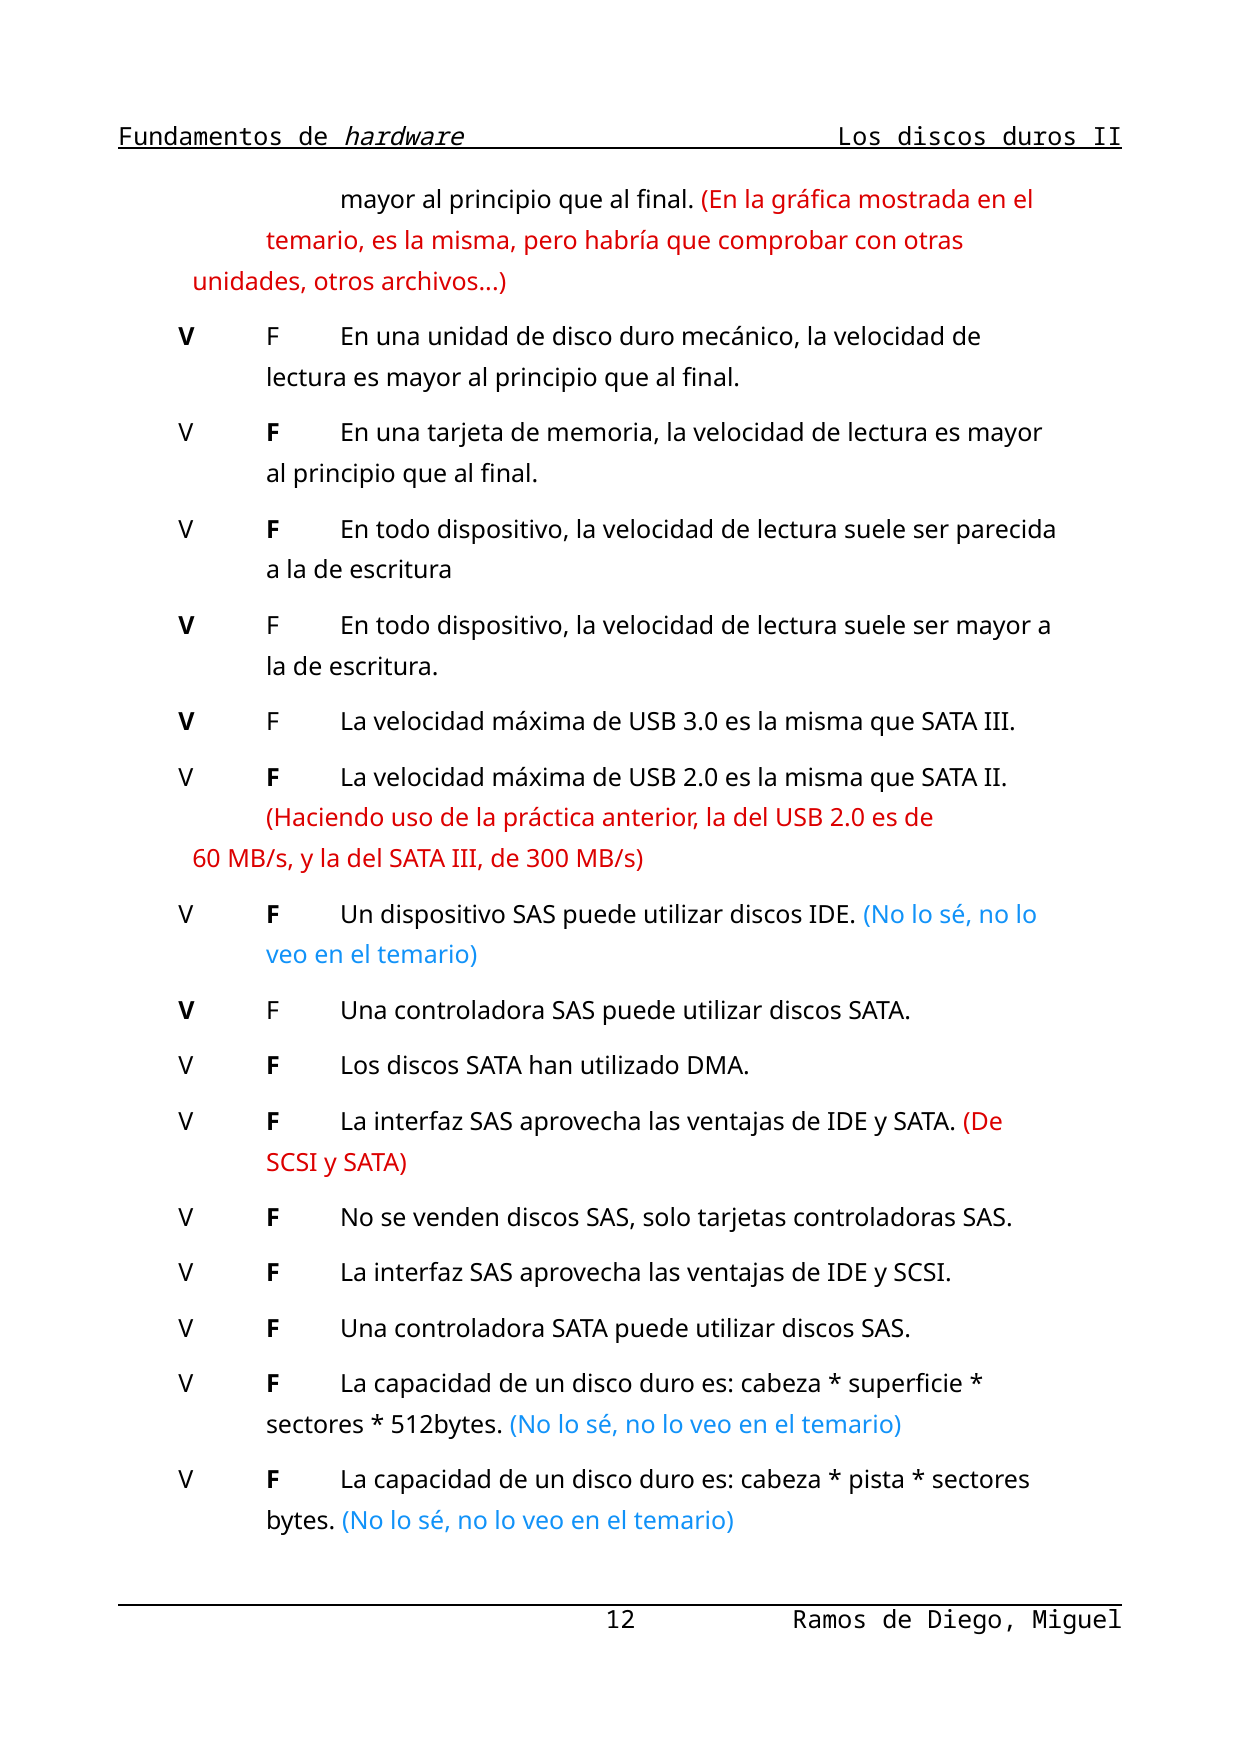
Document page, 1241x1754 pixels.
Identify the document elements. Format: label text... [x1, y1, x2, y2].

text mayor al principio que al final. (En la gráfica mostrada en el temario, es la misma, pero habría que comprobar con otras unidades, otros archivos...) [118, 182, 1122, 297]
text V F La velocidad máxima de USB 2.0 es la misma que SATA II. (Haciendo uso de la práctica anterior, la del USB 2.0 es de 60 MB/s, y la del SATA III, de 300 MB/s) [118, 759, 1122, 875]
text V F La capacidad de un disco duro es: cabeza * superficie * sectores * 512bytes. (No lo sé, no lo veo en el temario) [118, 1366, 1122, 1441]
text V F Un dispositivo SAS puede utilizar discos IDE. (No lo sé, no lo veo en el temario) [118, 896, 1122, 971]
text V F La velocidad máxima de USB 3.0 es la misma que SATA III. [118, 704, 1122, 738]
text V F En una unidad de disco duro mecánico, la velocidad de lectura es mayor al principio que al final. [118, 319, 1122, 394]
text V F Una controladora SATA puede utilizar discos SAS. [118, 1310, 1122, 1344]
text V F No se venden discos SAS, solo tarjetas controladoras SAS. [118, 1199, 1122, 1234]
text V F Los discos SATA han utilizado DMA. [118, 1048, 1122, 1082]
text V F En todo dispositivo, la velocidad de lectura suele ser parecida a la de escritura [118, 511, 1122, 586]
text V F La capacidad de un disco duro es: cabeza * pista * sectores bytes. (No lo sé, no lo veo en el temario) [118, 1462, 1122, 1537]
text V F En una tarjeta de memoria, la velocidad de lectura es mayor al principio que al final. [118, 415, 1122, 490]
text V F En todo dispositivo, la velocidad de lectura suele ser mayor a la de escritura. [118, 607, 1122, 682]
text V F La interfaz SAS aprovecha las ventajas de IDE y SCSI. [118, 1255, 1122, 1289]
text V F Una controladora SAS puede utilizar discos SATA. [118, 992, 1122, 1027]
text V F La interfaz SAS aprovecha las ventajas de IDE y SATA. (De SCSI y SATA) [118, 1103, 1122, 1178]
